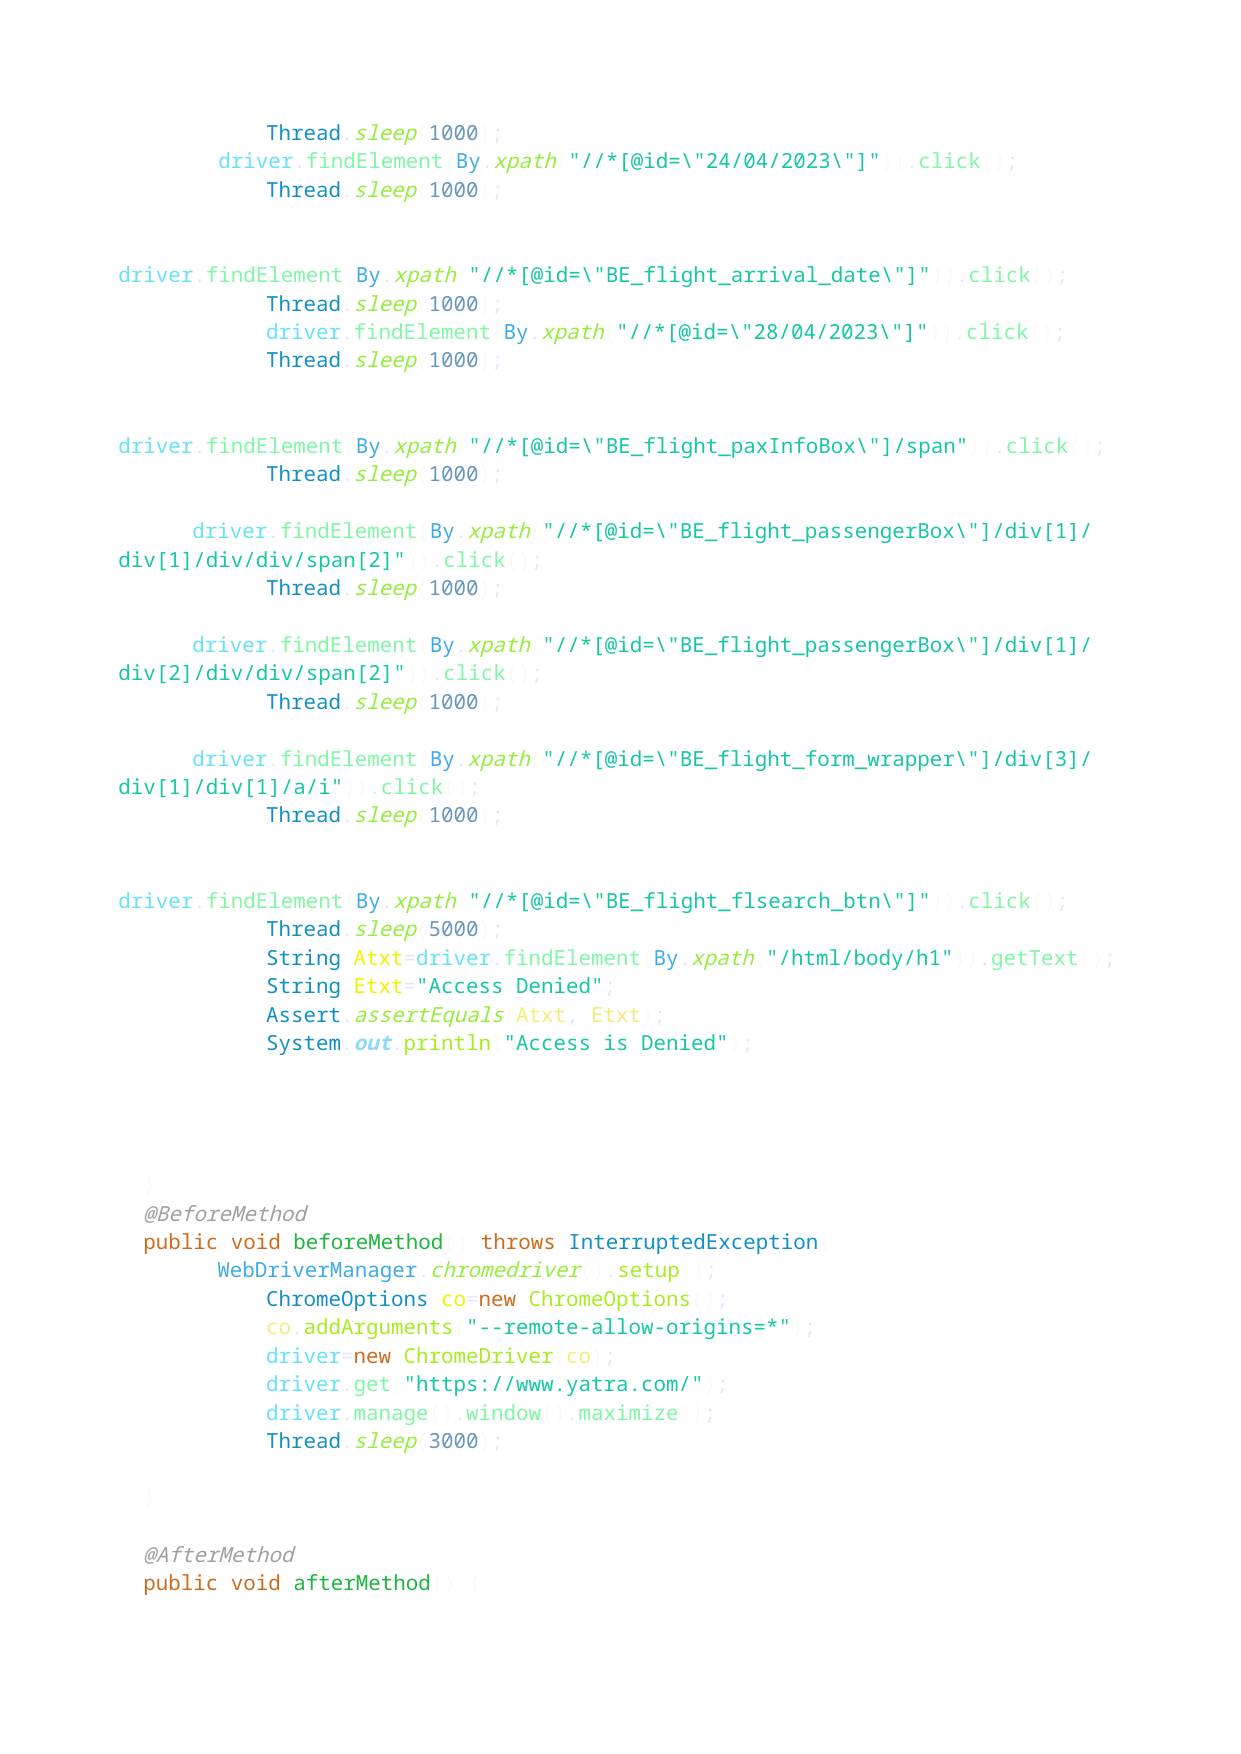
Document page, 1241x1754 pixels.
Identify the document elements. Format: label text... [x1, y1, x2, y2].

text co.addArguments("--remote-allow-origins=*"); [118, 1312, 1122, 1341]
text String Etxt="Access Denied"; [118, 971, 1122, 1000]
text driver.findElement(By.xpath("//*[@id=\"28/04/2023\"]")).click(); [118, 317, 1122, 346]
text @BeforeMethod [118, 1199, 1122, 1227]
text Thread.sleep(1000); [118, 687, 1122, 715]
text Thread.sleep(1000); [118, 801, 1122, 829]
text Thread.sleep(1000); [118, 175, 1122, 203]
text driver.findElement(By.xpath("//*[@id=\"BE_flight_paxInfoBox\"]/span")).click(); [118, 374, 1122, 459]
text Thread.sleep(1000); [118, 118, 1122, 147]
text driver=new ChromeDriver(co); [118, 1341, 1122, 1369]
text public void beforeMethod() throws InterruptedException{ [118, 1227, 1122, 1256]
text String Atxt=driver.findElement(By.xpath("/html/body/h1")).getText(); [118, 943, 1122, 971]
text ChromeOptions co=new ChromeOptions(); [118, 1284, 1122, 1312]
text @AfterMethod [118, 1540, 1122, 1568]
text driver.findElement(By.xpath("//*[@id=\"BE_flight_form_wrapper\"]/div[3]/div[1]/div[1]/a/i")).click(); [118, 715, 1122, 801]
text public void afterMethod() { [118, 1568, 1122, 1597]
text driver.findElement(By.xpath("//*[@id=\"BE_flight_passengerBox\"]/div[1]/div[1]/div/div/span[2]")).click(); [118, 488, 1122, 573]
text Thread.sleep(3000); [118, 1426, 1122, 1455]
text Thread.sleep(1000); [118, 346, 1122, 374]
text driver.manage().window().maximize(); [118, 1398, 1122, 1426]
text System.out.println("Access is Denied"); [118, 1028, 1122, 1057]
text WebDriverManager.chromedriver().setup(); [118, 1256, 1122, 1284]
text Thread.sleep(5000); [118, 914, 1122, 943]
text driver.findElement(By.xpath("//*[@id=\"24/04/2023\"]")).click(); [118, 147, 1122, 175]
text Assert.assertEquals(Atxt, Etxt); [118, 1000, 1122, 1028]
text driver.findElement(By.xpath("//*[@id=\"BE_flight_flsearch_btn\"]")).click(); [118, 829, 1122, 914]
text driver.findElement(By.xpath("//*[@id=\"BE_flight_arrival_date\"]")).click(); [118, 203, 1122, 289]
text } [118, 1170, 1122, 1199]
text } [118, 1483, 1122, 1512]
text driver.findElement(By.xpath("//*[@id=\"BE_flight_passengerBox\"]/div[1]/div[2]/div/div/span[2]")).click(); [118, 602, 1122, 687]
text driver.get("https://www.yatra.com/"); [118, 1369, 1122, 1398]
text Thread.sleep(1000); [118, 289, 1122, 317]
text Thread.sleep(1000); [118, 573, 1122, 602]
text Thread.sleep(1000); [118, 459, 1122, 488]
